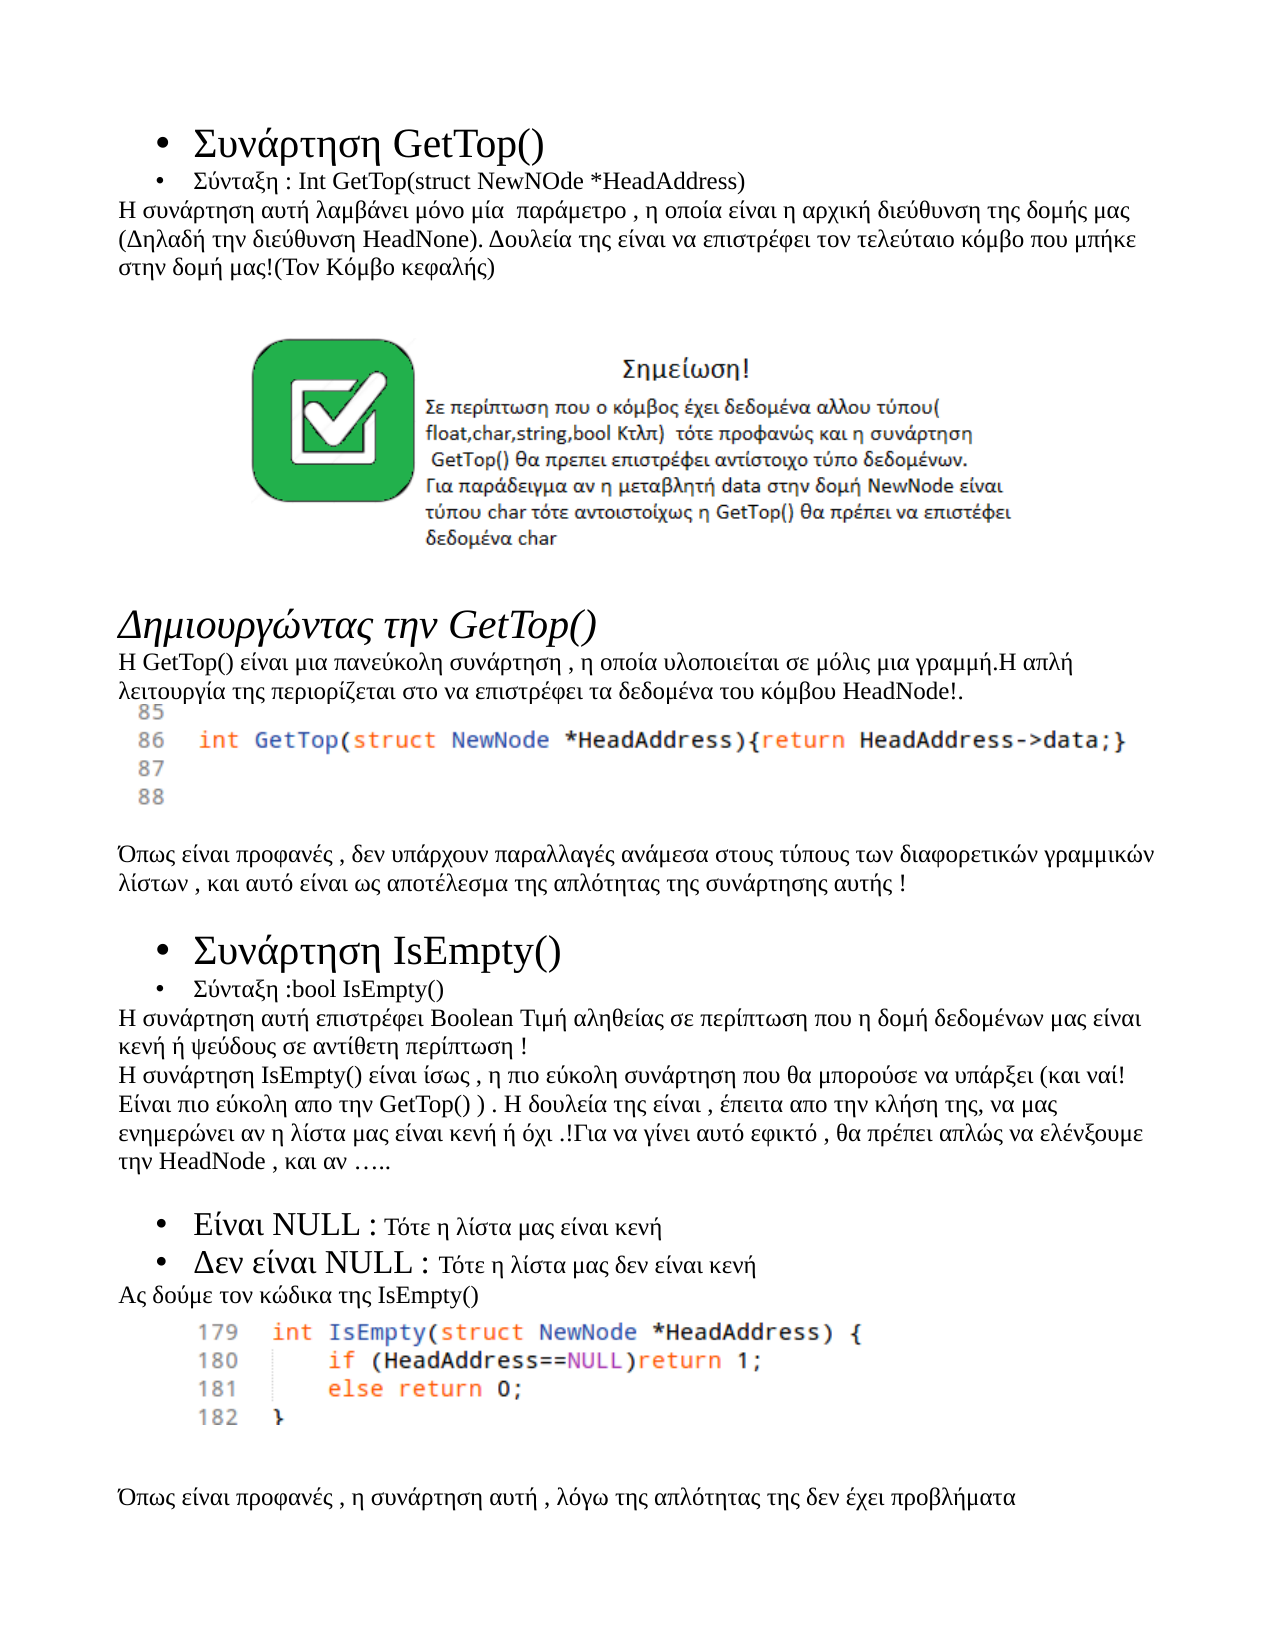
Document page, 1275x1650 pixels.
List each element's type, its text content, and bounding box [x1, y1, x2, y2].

list Δεν είναι NULL : Τότε η λίστα μας δεν είναι κενή [156, 1242, 1157, 1281]
text Η συνάρτηση αυτή επιστρέφει Boolean Τιμή αληθείας σε περίπτωση που η δομή δεδομένων μας είναι κενή ή ψεύδους σε αντίθετη περίπτωση ! [118, 1003, 1157, 1060]
text H GetTop() είναι μια πανεύκολη συνάρτηση , η οποία υλοποιείται σε μόλις μια γραμμή.Η απλή λειτουργία της περιορίζεται στο να επιστρέφει τα δεδομένα του κόμβου HeadNode!. [118, 647, 1157, 704]
list Είναι NULL : Τότε η λίστα μας είναι κενή [156, 1204, 1157, 1242]
list Σύνταξη :bool IsEmpty() [156, 974, 1157, 1003]
list Συνάρτηση GetTop() [156, 118, 1157, 166]
picture [251, 338, 1012, 574]
list Σύνταξη : Int GetTop(struct NewNOde *HeadAddress) [156, 166, 1157, 195]
text Όπως είναι προφανές , δεν υπάρχουν παραλλαγές ανάμεσα στους τύπους των διαφορετικών γραμμικών λίστων , και αυτό είναι ως αποτέλεσμα της απλότητας της συνάρτησης αυτής ! [118, 839, 1157, 897]
text Η συνάρτηση αυτή λαμβάνει μόνο μία παράμετρο , η οποία είναι η αρχική διεύθυνση της δομής μας (Δηλαδή την διεύθυνση HeadNone). Δουλεία της είναι να επιστρέφει τον τελεύταιο κόμβο που μπήκε στην δομή μας!(Τον Κόμβο κεφαλής) [118, 195, 1157, 281]
picture [125, 704, 1150, 811]
text Δημιουργώντας την GetTop() [118, 599, 1157, 647]
list Συνάρτηση IsEmpty() [156, 926, 1157, 974]
text Ας δούμε τον κώδικα της IsEmpty() [118, 1281, 1157, 1309]
picture [175, 1315, 882, 1425]
text Η συνάρτηση IsEmpty() είναι ίσως , η πιο εύκολη συνάρτηση που θα μπορούσε να υπάρξει (και ναί! Είναι πιο εύκολη απο την GetTop() ) . Η δουλεία της είναι , έπειτα απο την κλήση της, να μας ενημερώνει αν η λίστα μας είναι κενή ή όχι .!Για να γίνει αυτό εφικτό , θα πρέπει απλώς να ελένξουμε την HeadNode , και αν ….. [118, 1060, 1157, 1175]
text Όπως είναι προφανές , η συνάρτηση αυτή , λόγω της απλότητας της δεν έχει προβλήματα [118, 1482, 1157, 1511]
